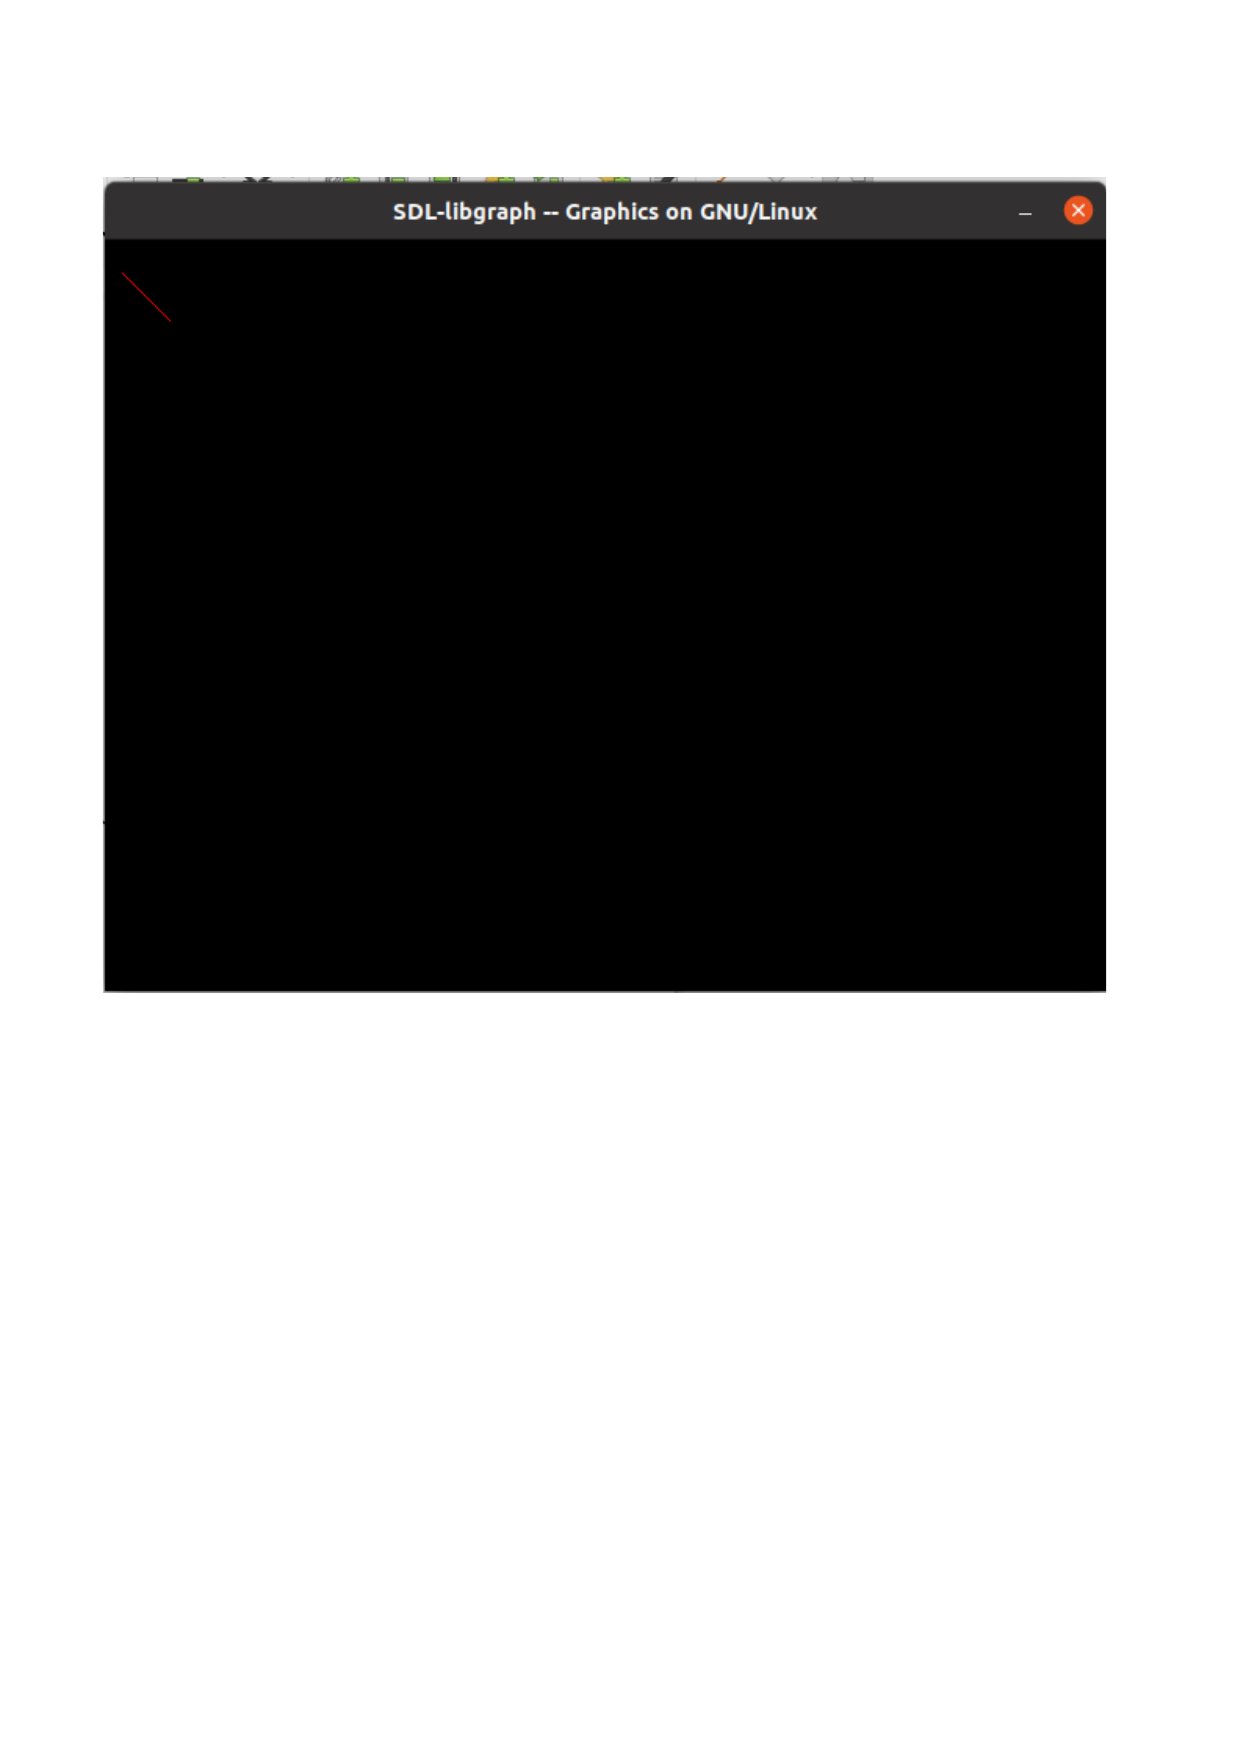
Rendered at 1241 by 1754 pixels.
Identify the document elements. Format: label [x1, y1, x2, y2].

picture [102, 177, 1107, 993]
